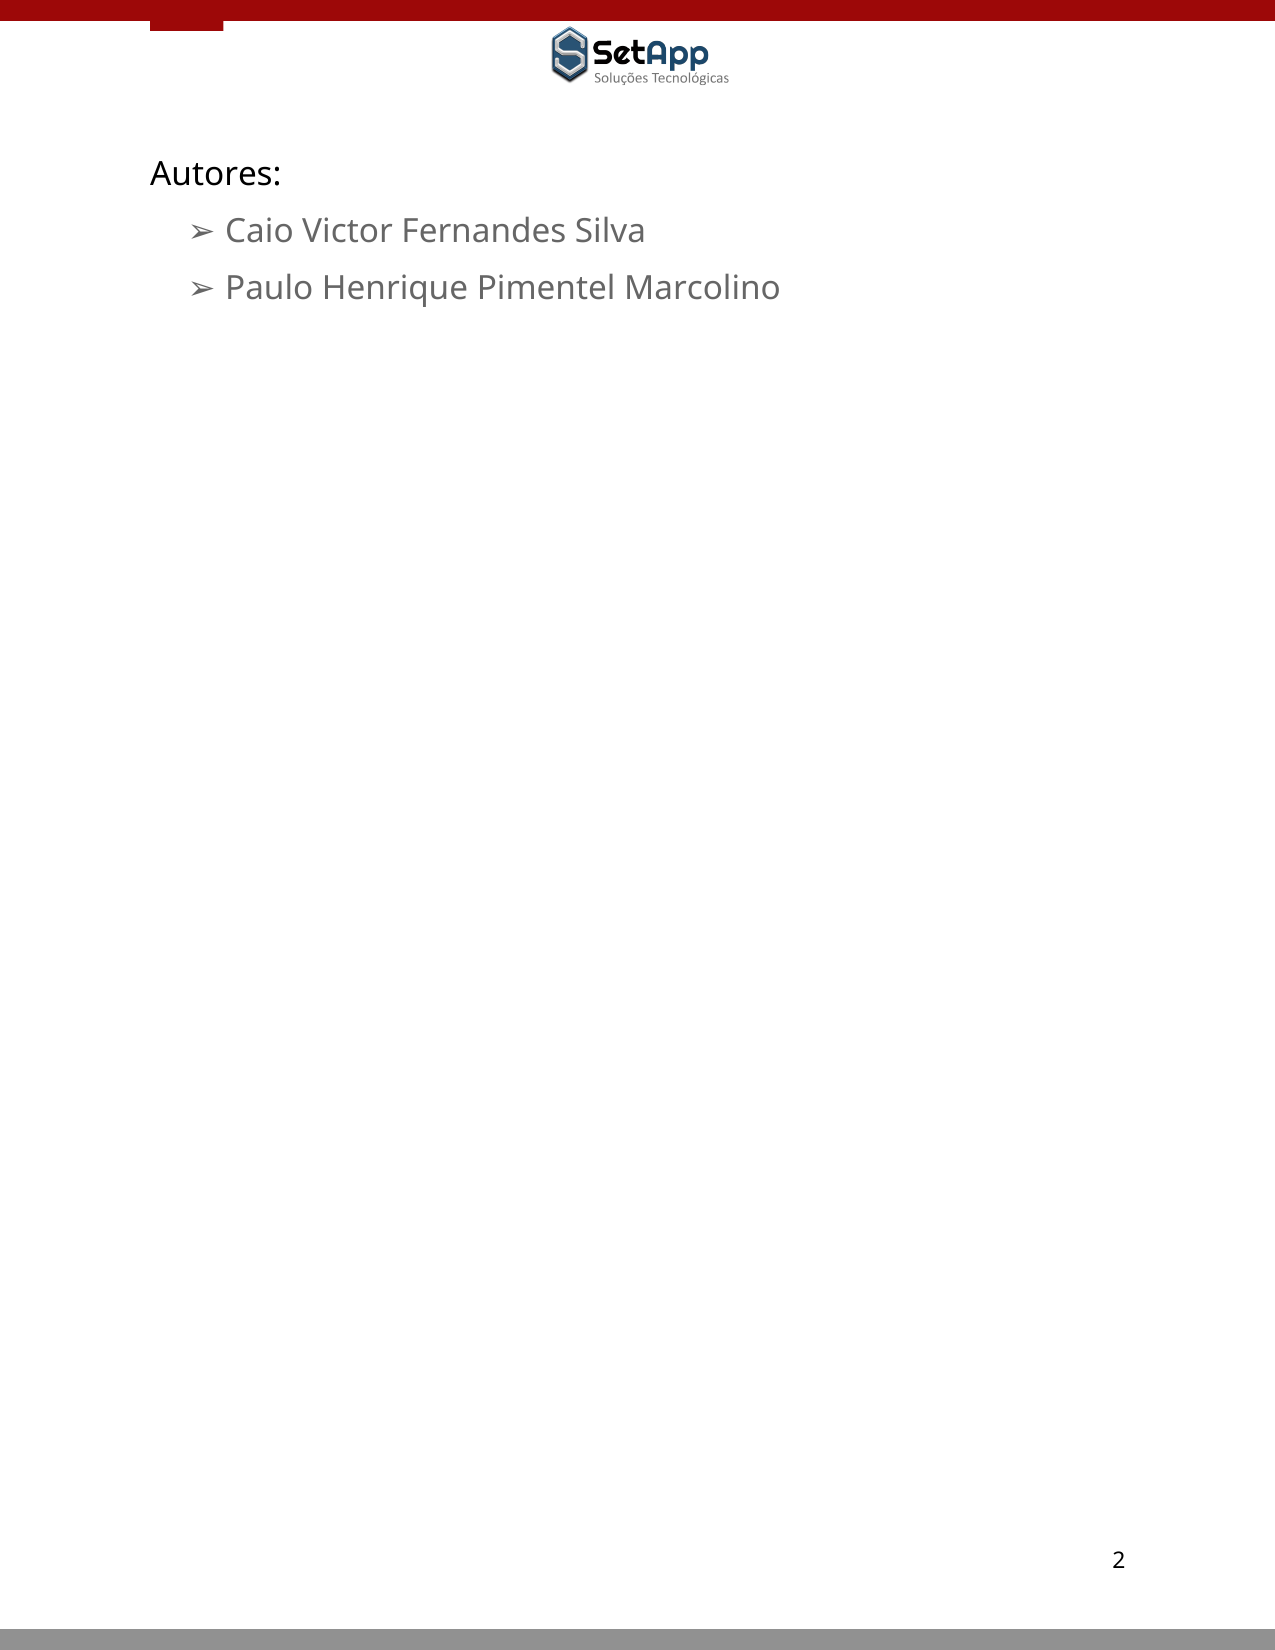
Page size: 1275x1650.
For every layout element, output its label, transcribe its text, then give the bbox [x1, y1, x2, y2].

list Caio Victor Fernandes Silva [187, 207, 1125, 252]
text Autores: [150, 150, 1125, 195]
picture [0, 0, 1275, 31]
picture [0, 1629, 1275, 1650]
picture [545, 25, 730, 88]
list Paulo Henrique Pimentel Marcolino [187, 263, 1125, 309]
